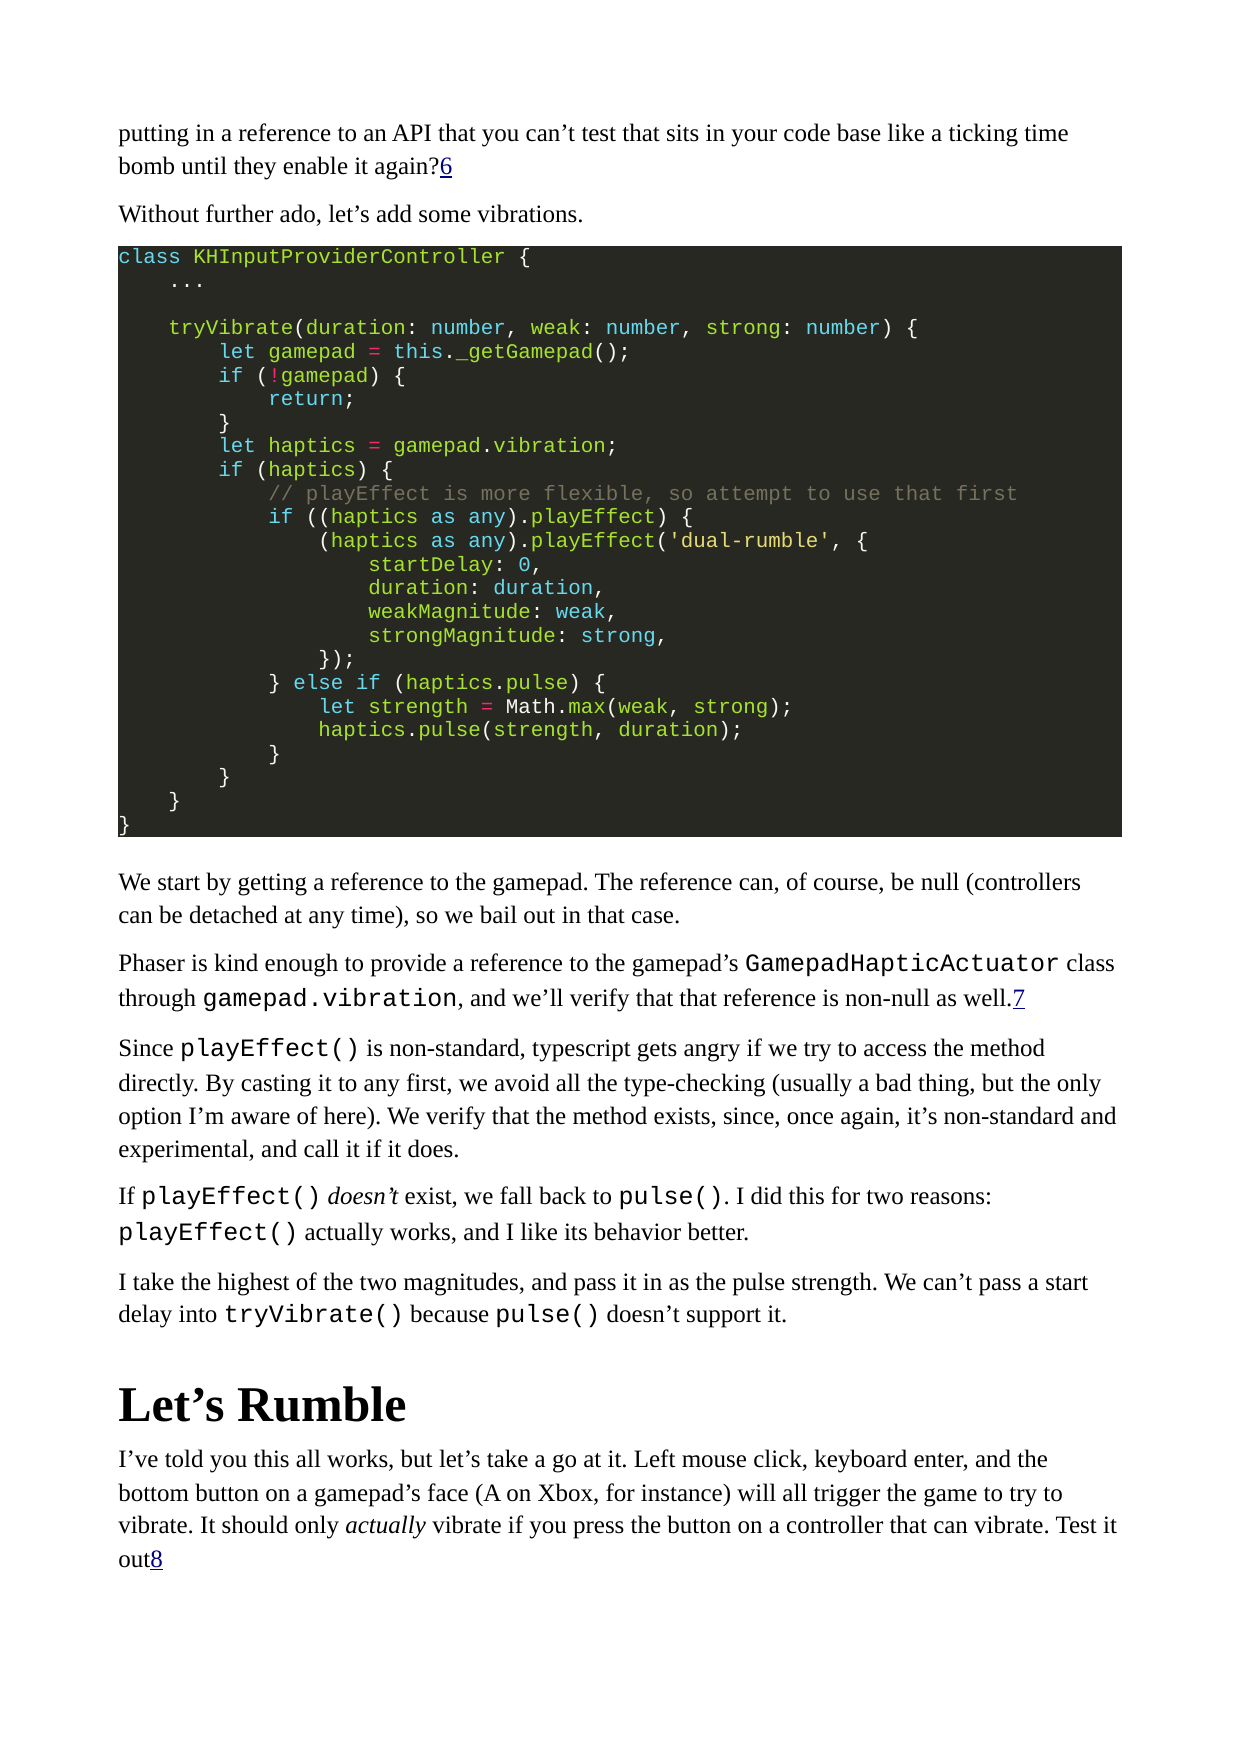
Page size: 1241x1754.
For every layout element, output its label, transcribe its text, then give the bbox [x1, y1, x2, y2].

text } [118, 767, 1122, 790]
text Since playEffect() is non-standard, typescript gets angry if we try to access the method directly. By casting it to any first, we avoid all the type-checking (usually a bad thing, but the only option I’m aware of here). We verify that the method exists, since, once again, it’s non-standard and experimental, and call it if it does. [118, 1033, 1122, 1163]
text ... [118, 270, 1122, 294]
text } [118, 743, 1122, 767]
text let gamepad = this._getGamepad(); [118, 341, 1122, 364]
text if ((haptics as any).playEffect) { [118, 506, 1122, 530]
text }); [118, 648, 1122, 672]
text let haptics = gamepad.vibration; [118, 436, 1122, 459]
text strongMagnitude: strong, [118, 625, 1122, 648]
text putting in a reference to an API that you can’t test that sits in your code base like a ticking time bomb until they enable it again?6 [118, 118, 1122, 180]
text } [118, 814, 1122, 837]
text } [118, 790, 1122, 814]
text If playEffect() doesn’t exist, we fall back to pulse(). I did this for two reasons: playEffect() actually works, and I like its behavior better. [118, 1181, 1122, 1247]
text weakMagnitude: weak, [118, 601, 1122, 625]
text We start by getting a reference to the gamepad. The reference can, of course, be null (controllers can be detached at any time), so we bail out in that case. [118, 867, 1122, 929]
text let strength = Math.max(weak, strong); [118, 696, 1122, 719]
text duration: duration, [118, 577, 1122, 601]
text I take the highest of the two magnitudes, and pass it in as the pulse strength. We can’t pass a start delay into tryVibrate() because pulse() doesn’t support it. [118, 1267, 1122, 1330]
text tryVibrate(duration: number, weak: number, strong: number) { [118, 317, 1122, 341]
text if (!gamepad) { [118, 364, 1122, 388]
subtitle Let’s Rumble [118, 1374, 1122, 1432]
text startDelay: 0, [118, 554, 1122, 577]
text // playEffect is more flexible, so attempt to use that first [118, 483, 1122, 506]
text (haptics as any).playEffect('dual-rumble', { [118, 530, 1122, 554]
text Phaser is kind enough to provide a reference to the gamepad’s GamepadHapticActuator class through gamepad.vibration, and we’ll verify that that reference is non-null as well.7 [118, 948, 1122, 1013]
text class KHInputProviderController { [118, 246, 1122, 270]
text } [118, 412, 1122, 436]
text Without further ado, let’s add some vibrations. [118, 199, 1122, 227]
text haptics.pulse(strength, duration); [118, 719, 1122, 743]
text return; [118, 388, 1122, 412]
text if (haptics) { [118, 459, 1122, 483]
text I’ve told you this all works, but let’s take a go at it. Left mouse click, keyboard enter, and the bottom button on a gamepad’s face (A on Xbox, for instance) will all trigger the game to try to vibrate. It should only actually vibrate if you press the button on a controller that can vibrate. Test it out8 [118, 1444, 1122, 1572]
text } else if (haptics.pulse) { [118, 672, 1122, 696]
